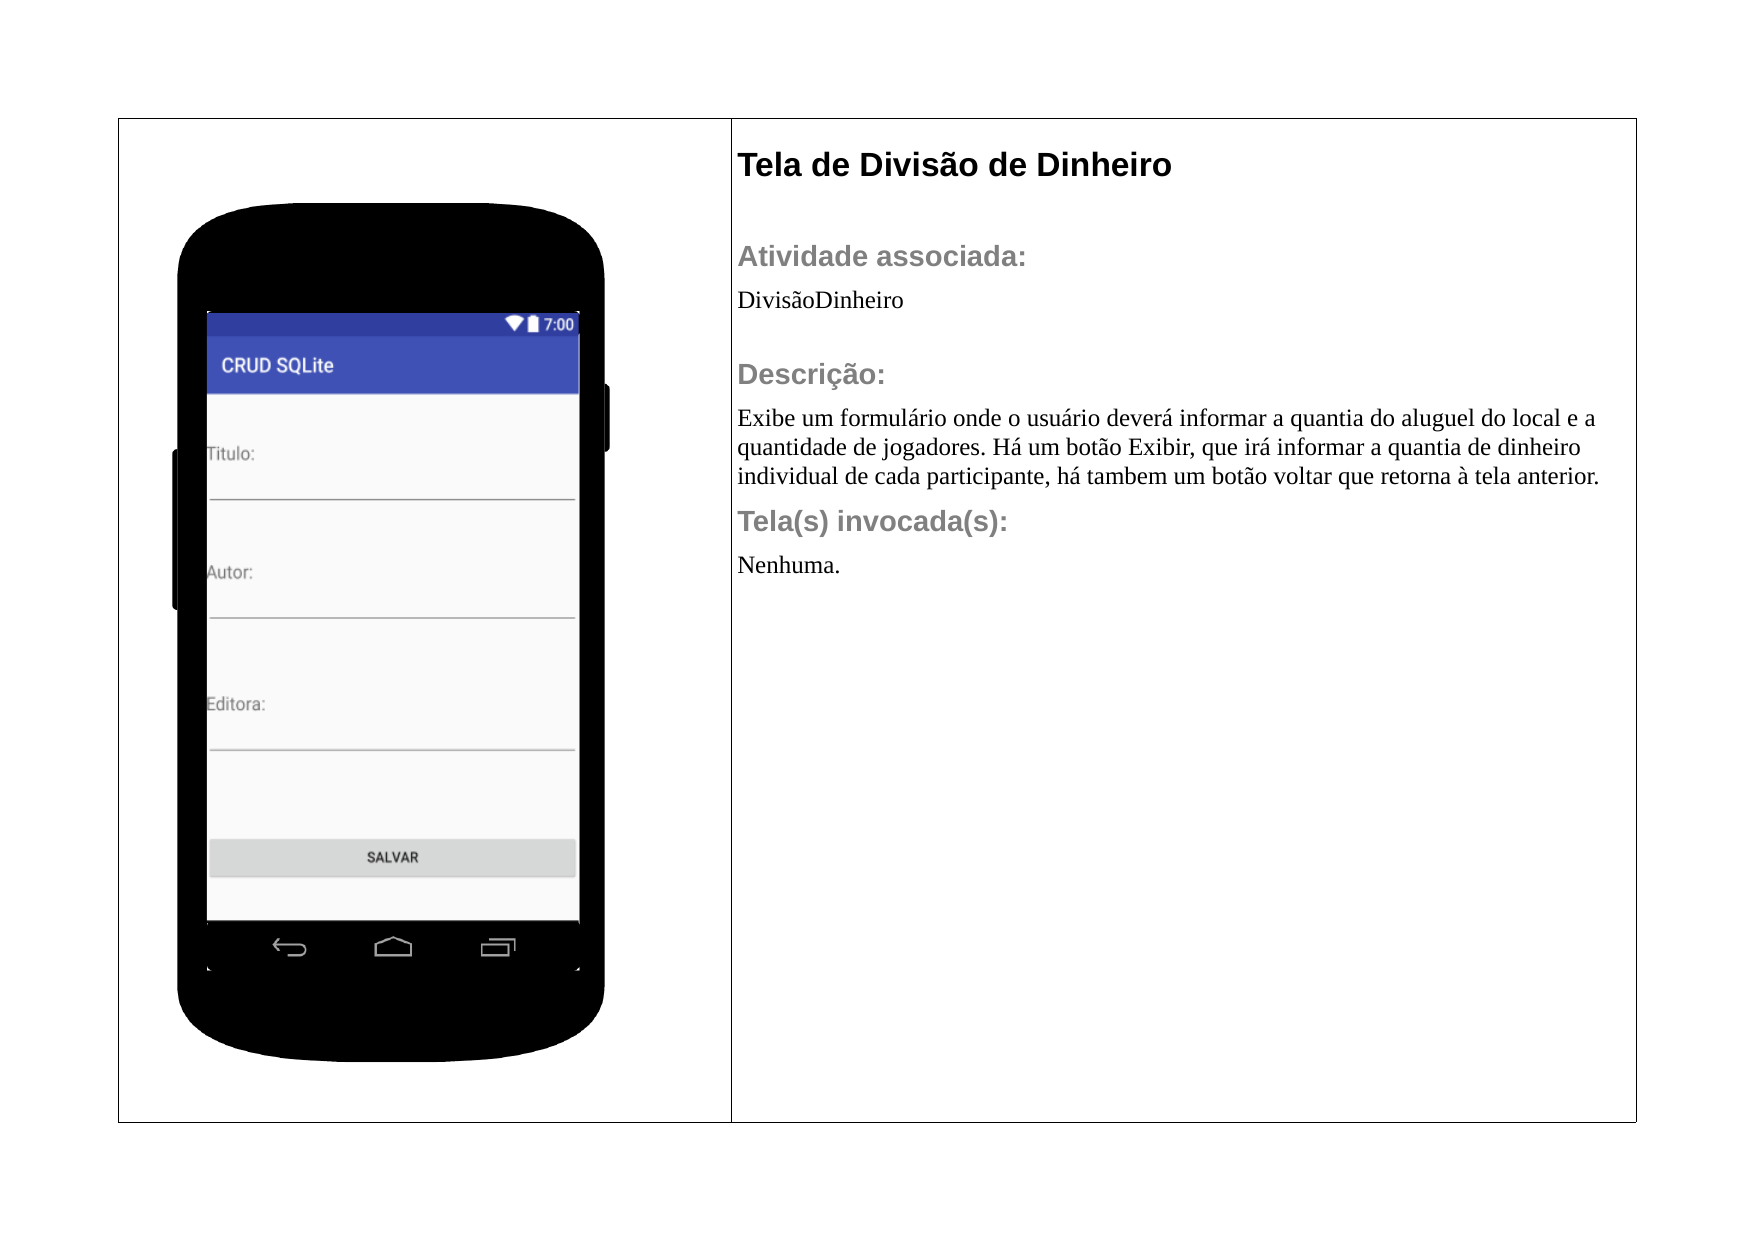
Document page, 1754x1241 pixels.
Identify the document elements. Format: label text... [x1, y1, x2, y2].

table_header Tela de Divisão de Dinheiro Atividade associada: DivisãoDinheiro Descrição: Exibe um formulário onde o usuário deverá informar a quantia do aluguel do local e a quantidade de jogadores. Há um botão Exibir, que irá informar a quantia de dinheiro individual de cada participante, há tambem um botão voltar que retorna à tela anterior. Tela(s) invocada(s): Nenhuma. [732, 119, 1636, 1122]
picture [128, 158, 654, 1107]
table_header [119, 119, 731, 1122]
